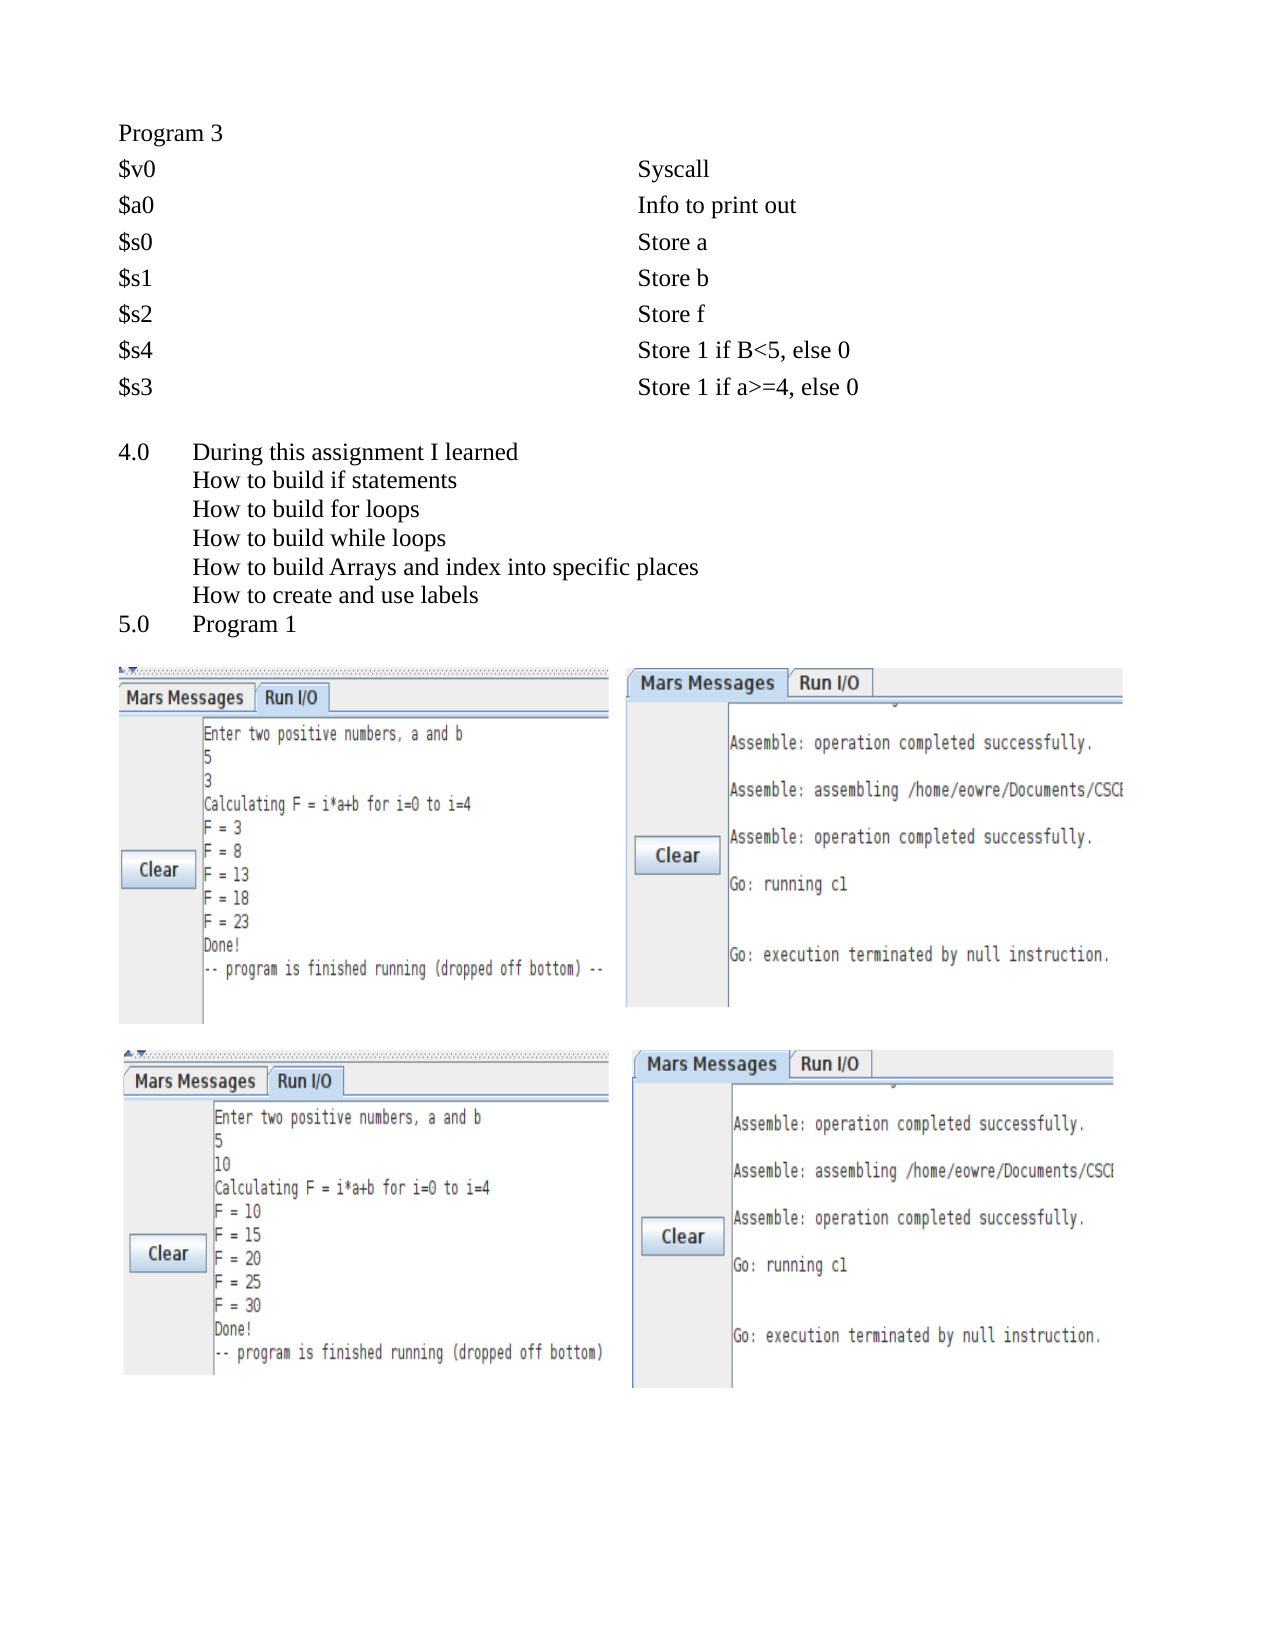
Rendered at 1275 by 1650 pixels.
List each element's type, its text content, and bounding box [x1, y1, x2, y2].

text How to build Arrays and index into specific places [118, 552, 1157, 581]
table_cell Program 3 [118, 118, 637, 154]
table_cell $v0 [118, 154, 637, 191]
table_cell $s3 [118, 372, 637, 408]
text How to build if statements [118, 466, 1157, 494]
text 5.0 Program 1 [118, 609, 1157, 638]
picture [632, 1050, 1114, 1388]
table_cell Store f [638, 299, 1157, 336]
picture [118, 667, 609, 1024]
table_cell Store 1 if B<5, else 0 [638, 336, 1157, 372]
table_cell $a0 [118, 191, 637, 227]
table_cell $s2 [118, 299, 637, 336]
table_cell Store b [638, 263, 1157, 299]
picture [123, 1050, 609, 1375]
text How to build while loops [118, 523, 1157, 552]
table_cell Store 1 if a>=4, else 0 [638, 372, 1157, 408]
text How to create and use labels [118, 581, 1157, 609]
table_cell [638, 118, 1157, 154]
table_cell Info to print out [638, 191, 1157, 227]
text 4.0 During this assignment I learned [118, 437, 1157, 466]
table_cell $s0 [118, 227, 637, 263]
table_cell $s4 [118, 336, 637, 372]
picture [625, 668, 1123, 1007]
table_cell Store a [638, 227, 1157, 263]
table_cell $s1 [118, 263, 637, 299]
table_cell Syscall [638, 154, 1157, 191]
text How to build for loops [118, 494, 1157, 523]
